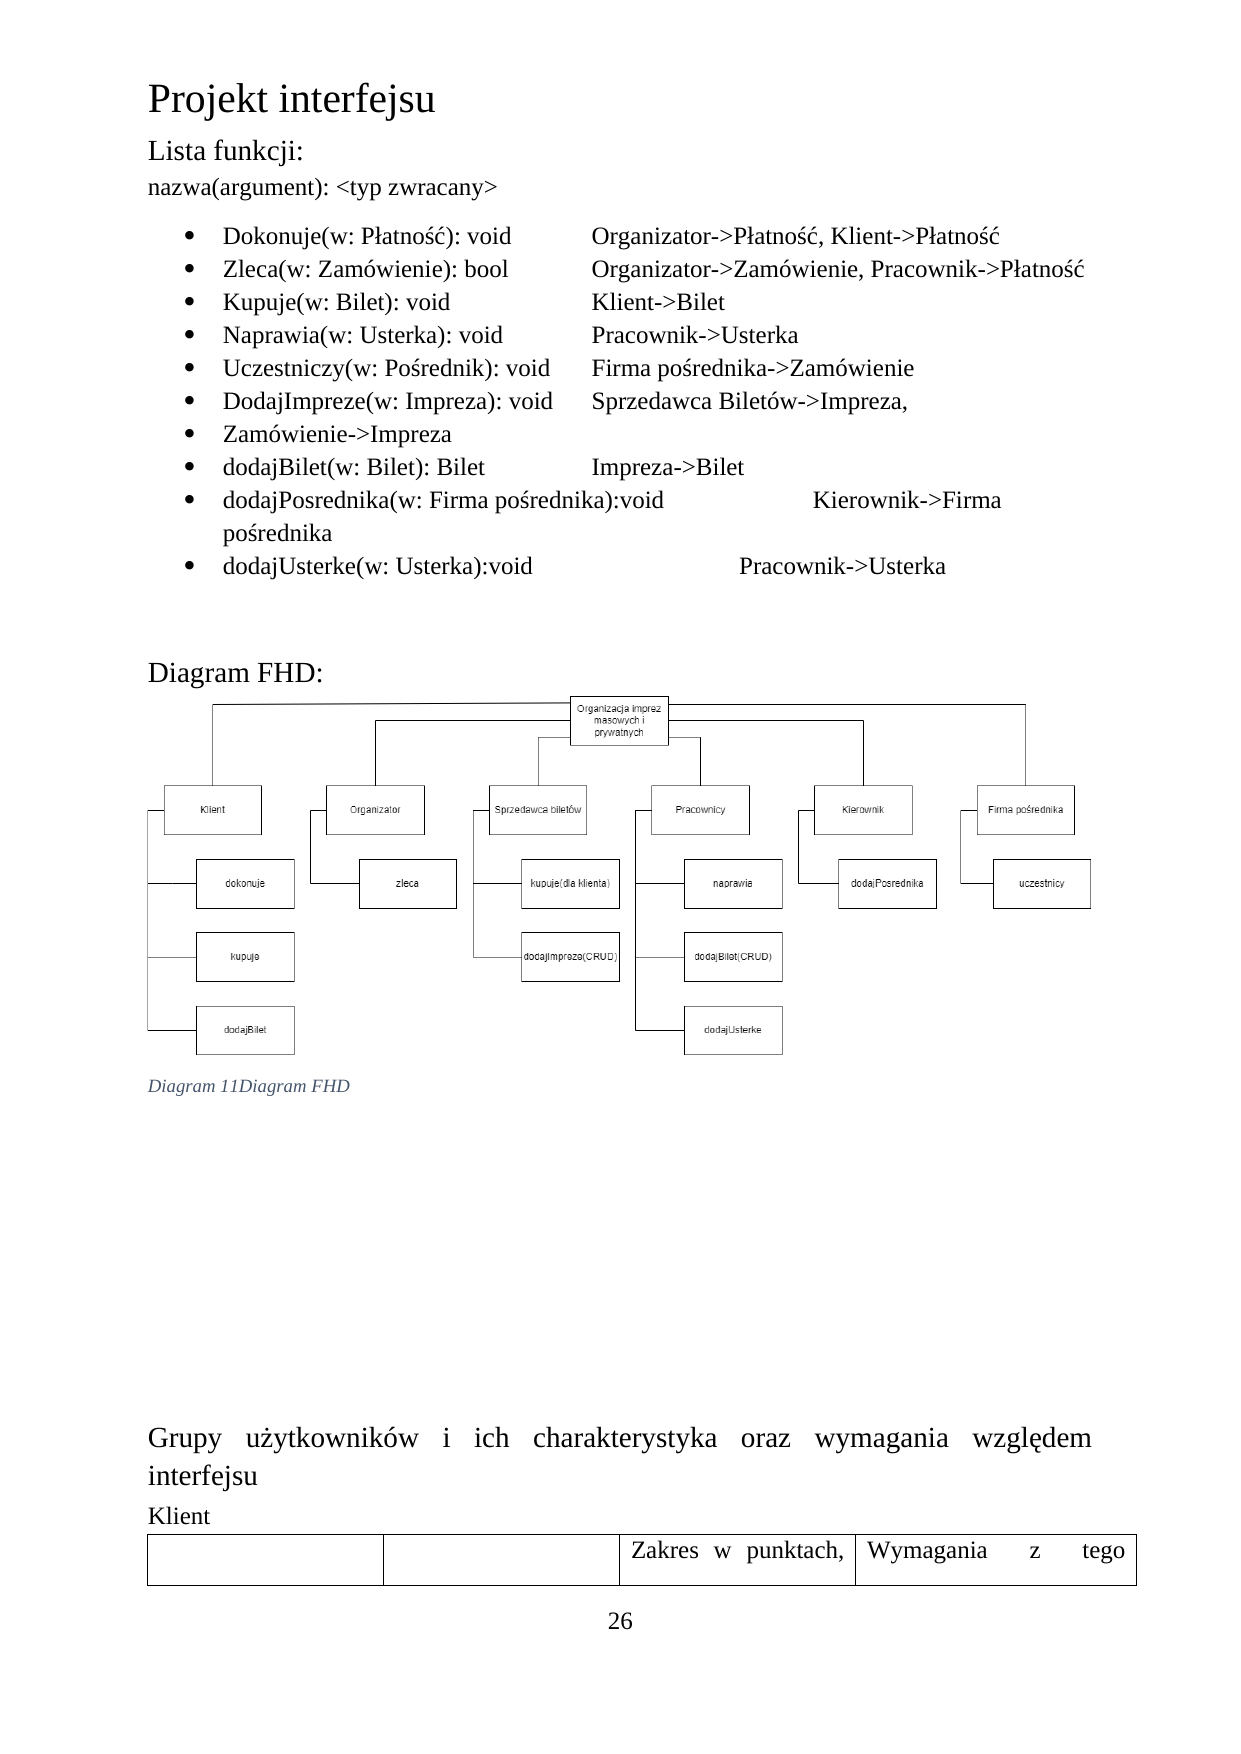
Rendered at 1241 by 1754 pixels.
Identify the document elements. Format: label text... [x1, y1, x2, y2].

list dodajBilet(w: Bilet): Bilet Impreza->Bilet [185, 452, 1093, 481]
list dodajPosrednika(w: Firma pośrednika):void Kierownik->Firma pośrednika [185, 485, 1093, 547]
subtitle Grupy użytkowników i ich charakterystyka oraz wymagania względem interfejsu [148, 1420, 1093, 1492]
text Diagram 11Diagram FHD [148, 1075, 1093, 1097]
subtitle Klient [148, 1501, 1093, 1530]
list Zleca(w: Zamówienie): bool Organizator->Zamówienie, Pracownik->Płatność [185, 254, 1093, 283]
subtitle Lista funkcji: [148, 133, 1093, 167]
text nazwa(argument): <typ zwracany> [148, 172, 1093, 200]
list Uczestniczy(w: Pośrednik): void Firma pośrednika->Zamówienie [185, 353, 1093, 382]
list Dokonuje(w: Płatność): void Organizator->Płatność, Klient->Płatność [185, 221, 1093, 250]
table_header [384, 1535, 619, 1585]
table_header Zakres w punktach, [620, 1535, 855, 1585]
table_header [148, 1535, 383, 1585]
list Zamówienie->Impreza [185, 419, 1093, 448]
subtitle Diagram FHD: [148, 655, 1093, 688]
list DodajImpreze(w: Impreza): void Sprzedawca Biletów->Impreza, [185, 386, 1093, 415]
subtitle Projekt interfejsu [148, 74, 1093, 122]
table_header Wymagania z tego [856, 1535, 1136, 1585]
list Kupuje(w: Bilet): void Klient->Bilet [185, 287, 1093, 316]
list dodajUsterke(w: Usterka):void Pracownik->Usterka [185, 551, 1093, 580]
list Naprawia(w: Usterka): void Pracownik->Usterka [185, 320, 1093, 349]
